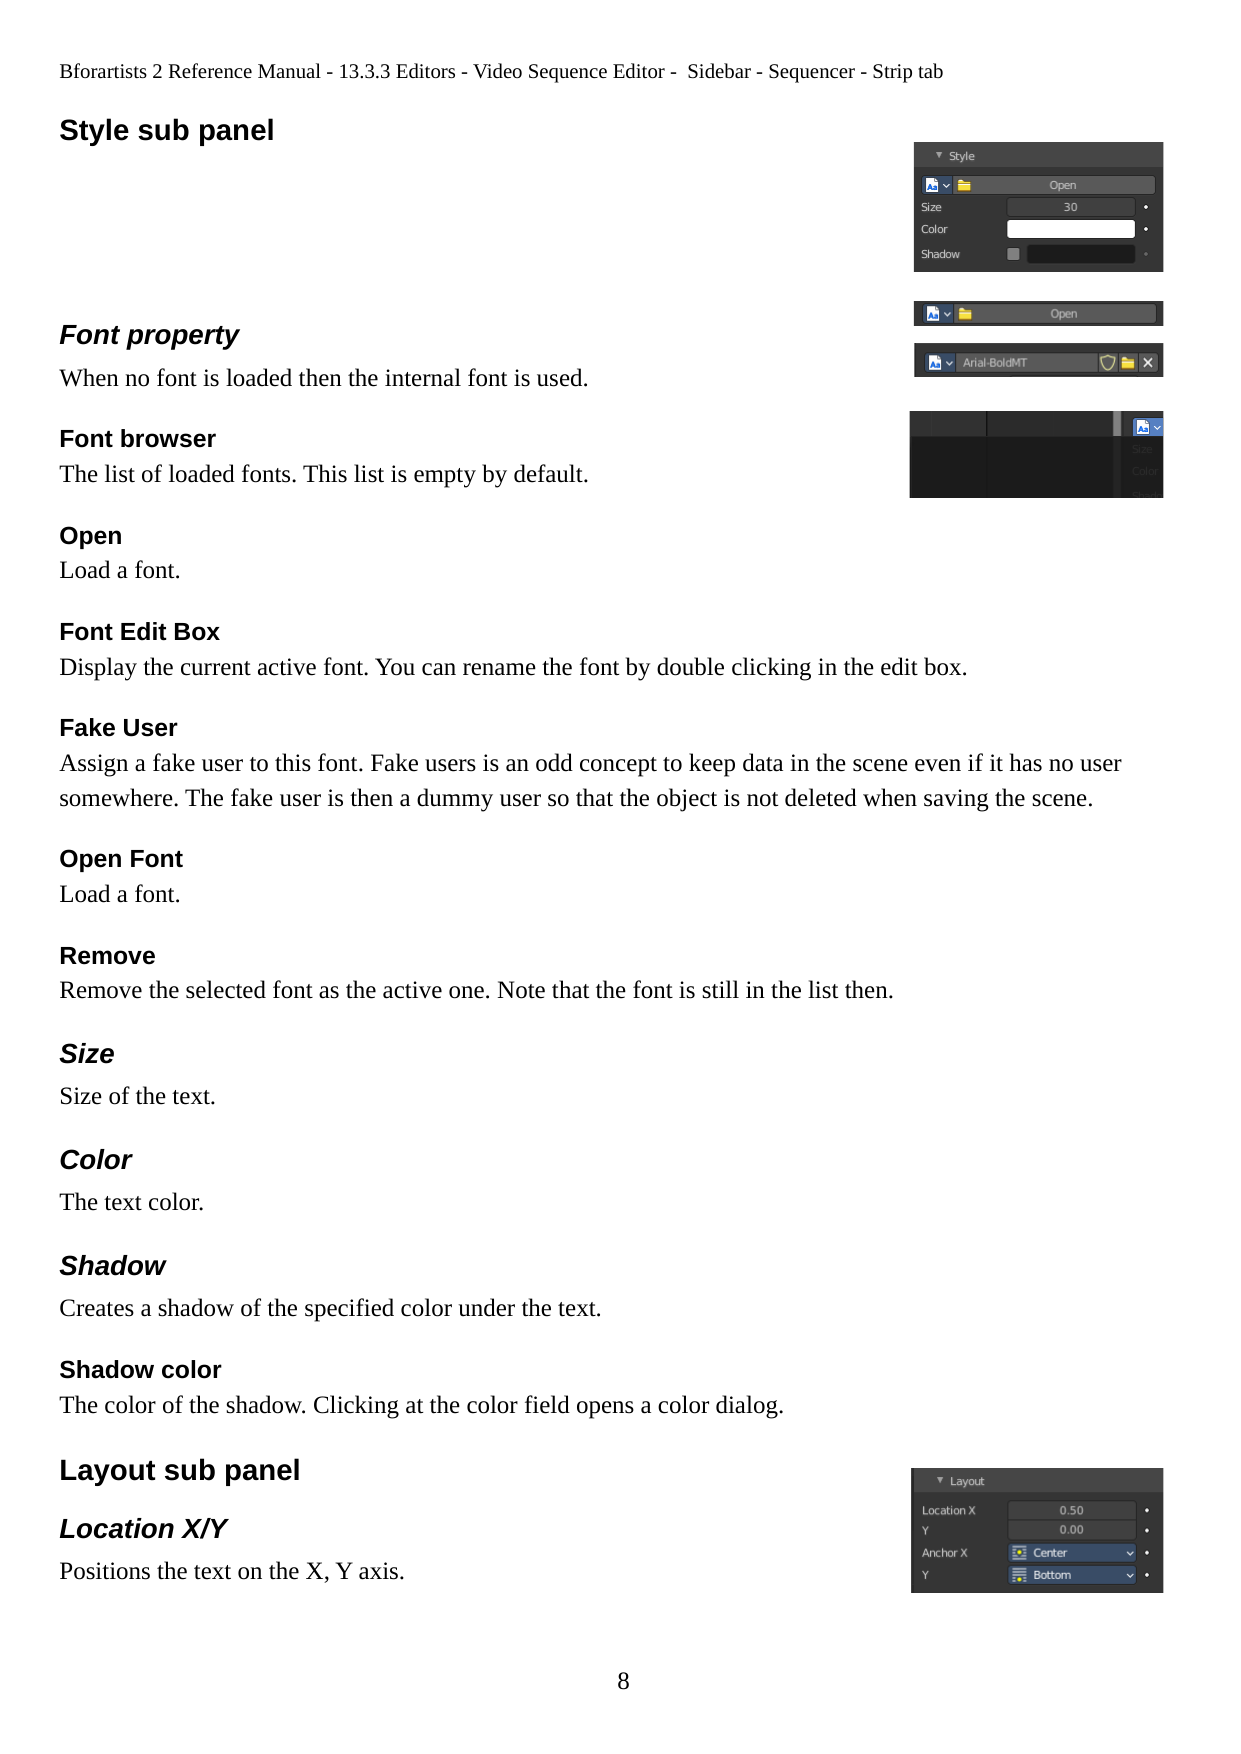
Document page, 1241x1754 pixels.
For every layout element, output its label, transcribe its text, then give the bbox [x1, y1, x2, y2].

text Positions the text on the X, Y axis. [59, 1556, 911, 1585]
text Creates a shadow of the specified color under the text. [59, 1293, 1181, 1322]
text The text color. [59, 1187, 1181, 1216]
text Size of the text. [59, 1081, 1181, 1110]
subtitle Layout sub panel [59, 1453, 1181, 1487]
picture [913, 142, 1164, 272]
text When no font is loaded then the internal font is used. [59, 363, 1181, 392]
subtitle [1164, 424, 1181, 453]
subtitle Size [59, 1037, 1181, 1069]
subtitle Font property [59, 318, 1181, 350]
subtitle Location X/Y [59, 1512, 911, 1544]
text Load a font. [59, 556, 1181, 584]
subtitle Font Edit Box [59, 617, 1181, 646]
text The color of the shadow. Clicking at the color field opens a color dialog. [59, 1390, 1181, 1418]
text Assign a fake user to this font. Fake users is an odd concept to keep data in the scene even if it has no user somewhere. The fake user is then a dummy user so that the object is not deleted when saving the scene. [59, 748, 1181, 812]
picture [909, 411, 1164, 498]
picture [911, 1468, 1164, 1593]
subtitle Shadow color [59, 1355, 1181, 1383]
picture [914, 343, 1164, 377]
subtitle Style sub panel [59, 113, 1181, 146]
picture [913, 301, 1164, 326]
subtitle Shadow [59, 1249, 1181, 1281]
text Remove the selected font as the active one. Note that the font is still in the list then. [59, 976, 1181, 1004]
subtitle Font browser [59, 424, 909, 453]
text Display the current active font. You can rename the font by double clicking in the edit box. [59, 652, 1181, 681]
subtitle Fake User [59, 713, 1181, 742]
subtitle Color [59, 1143, 1181, 1175]
subtitle [1164, 1512, 1181, 1544]
subtitle Open Font [59, 844, 1181, 873]
text The list of loaded fonts. This list is empty by default. [59, 459, 909, 488]
subtitle Remove [59, 941, 1181, 969]
text Load a font. [59, 879, 1181, 908]
subtitle Open [59, 521, 1181, 549]
